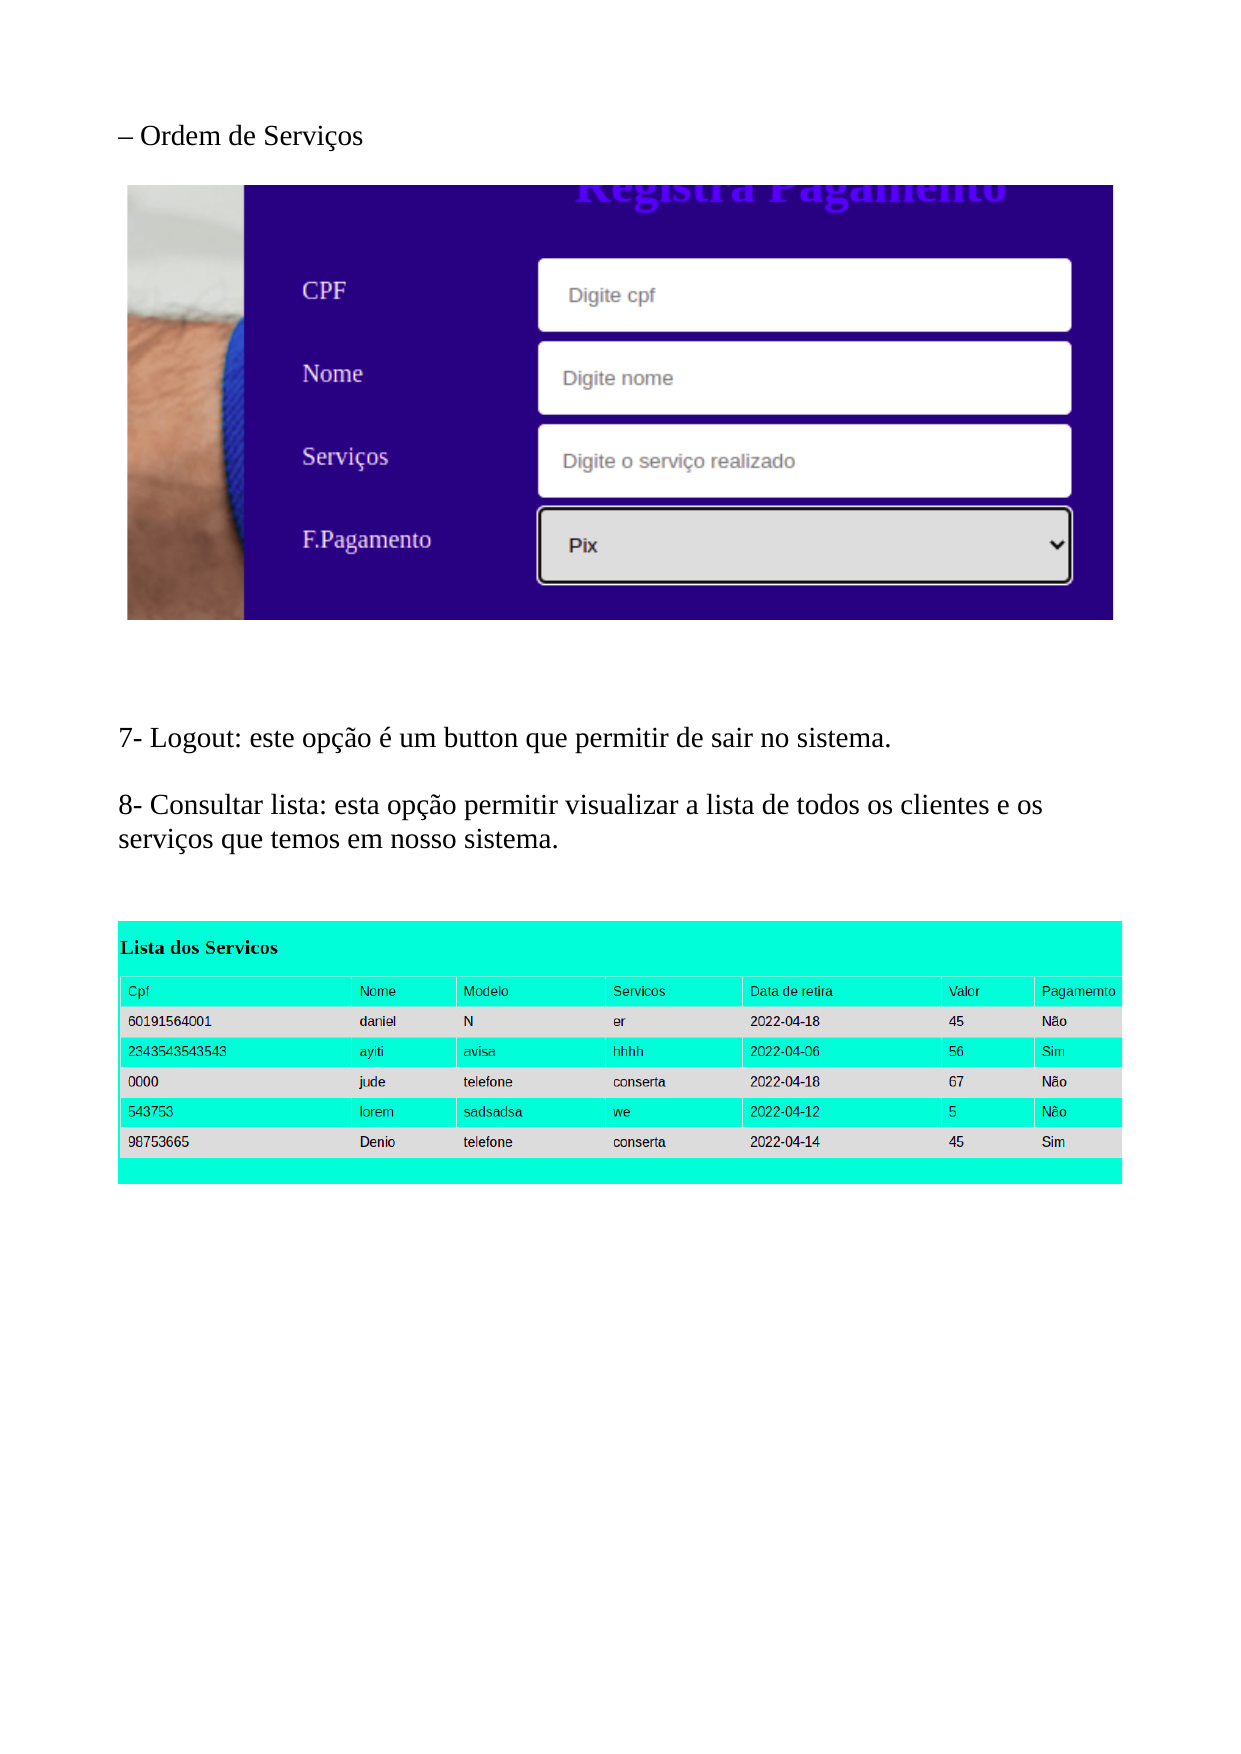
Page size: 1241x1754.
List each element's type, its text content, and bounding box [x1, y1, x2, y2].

text 8- Consultar lista: esta opção permitir visualizar a lista de todos os clientes e os serviços que temos em nosso sistema. [118, 787, 1122, 854]
text – Ordem de Serviços [118, 118, 1122, 152]
picture [118, 921, 1123, 1184]
text 7- Logout: este opção é um button que permitir de sair no sistema. [118, 720, 1122, 754]
picture [127, 185, 1114, 620]
